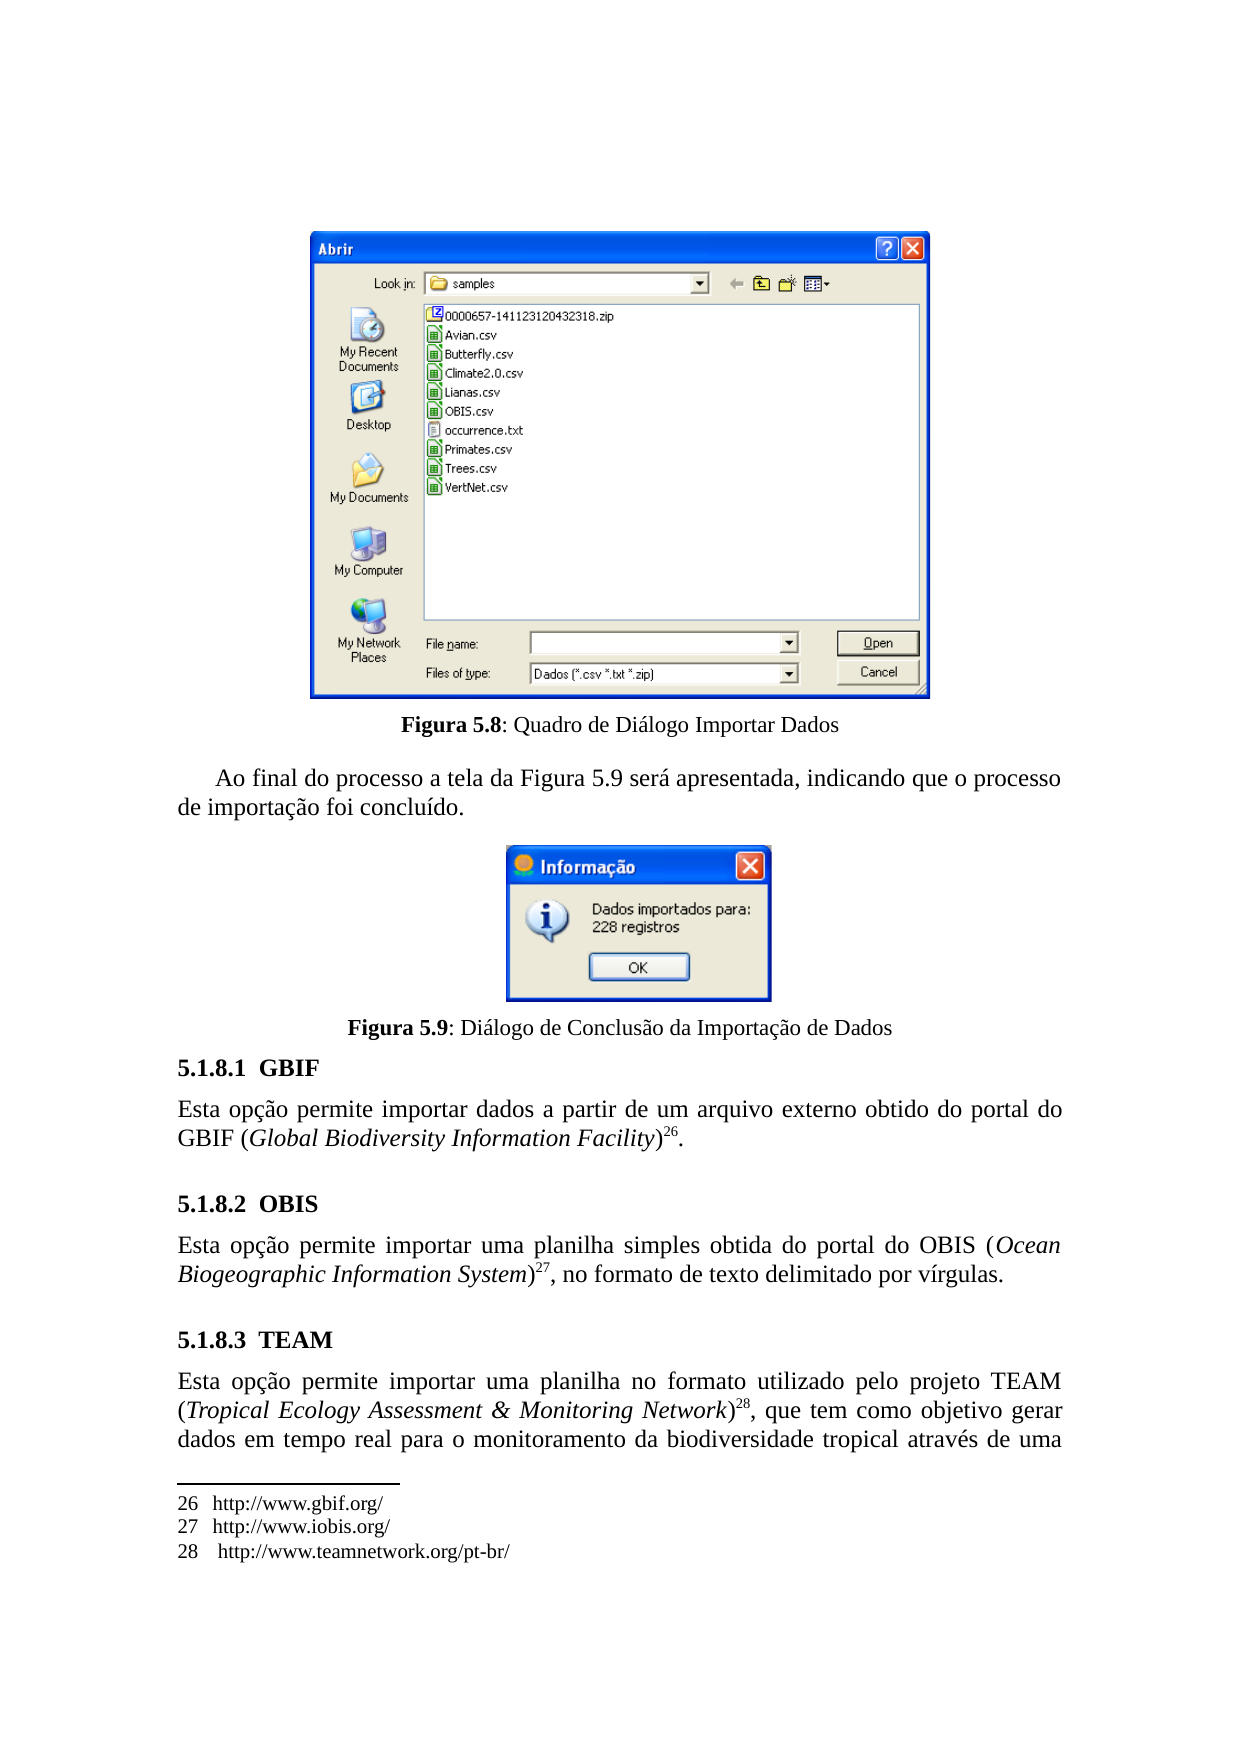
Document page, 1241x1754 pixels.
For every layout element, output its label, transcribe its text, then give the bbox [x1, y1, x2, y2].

text http://www.iobis.org/ [177, 1514, 1063, 1538]
subtitle 5.1.8.1 GBIF [177, 1053, 1063, 1081]
text Ao final do processo a tela da Figura 5.9 será apresentada, indicando que o processo de importação foi concluído. [177, 763, 1063, 820]
text Esta opção permite importar dados a partir de um arquivo externo obtido do portal do GBIF (Global Biodiversity Information Facility). [177, 1094, 1063, 1151]
text Figura 5.8: Quadro de Diálogo Importar Dados [177, 711, 1063, 738]
text http://www.teamnetwork.org/pt-br/ [177, 1538, 1063, 1563]
subtitle 5.1.8.3 TEAM [177, 1325, 1063, 1354]
text Esta opção permite importar uma planilha simples obtida do portal do OBIS (Ocean Biogeographic Information System), no formato de texto delimitado por vírgulas. [177, 1230, 1063, 1288]
text http://www.gbif.org/ [177, 1490, 1063, 1514]
picture [310, 231, 930, 699]
subtitle 5.1.8.2 OBIS [177, 1189, 1063, 1218]
text Esta opção permite importar uma planilha no formato utilizado pelo projeto TEAM (Tropical Ecology Assessment & Monitoring Network), que tem como objetivo gerar dados em tempo real para o monitoramento da biodiversidade tropical através de uma [177, 1366, 1063, 1453]
picture [506, 845, 772, 1002]
text Figura 5.9: Diálogo de Conclusão da Importação de Dados [177, 1014, 1063, 1040]
